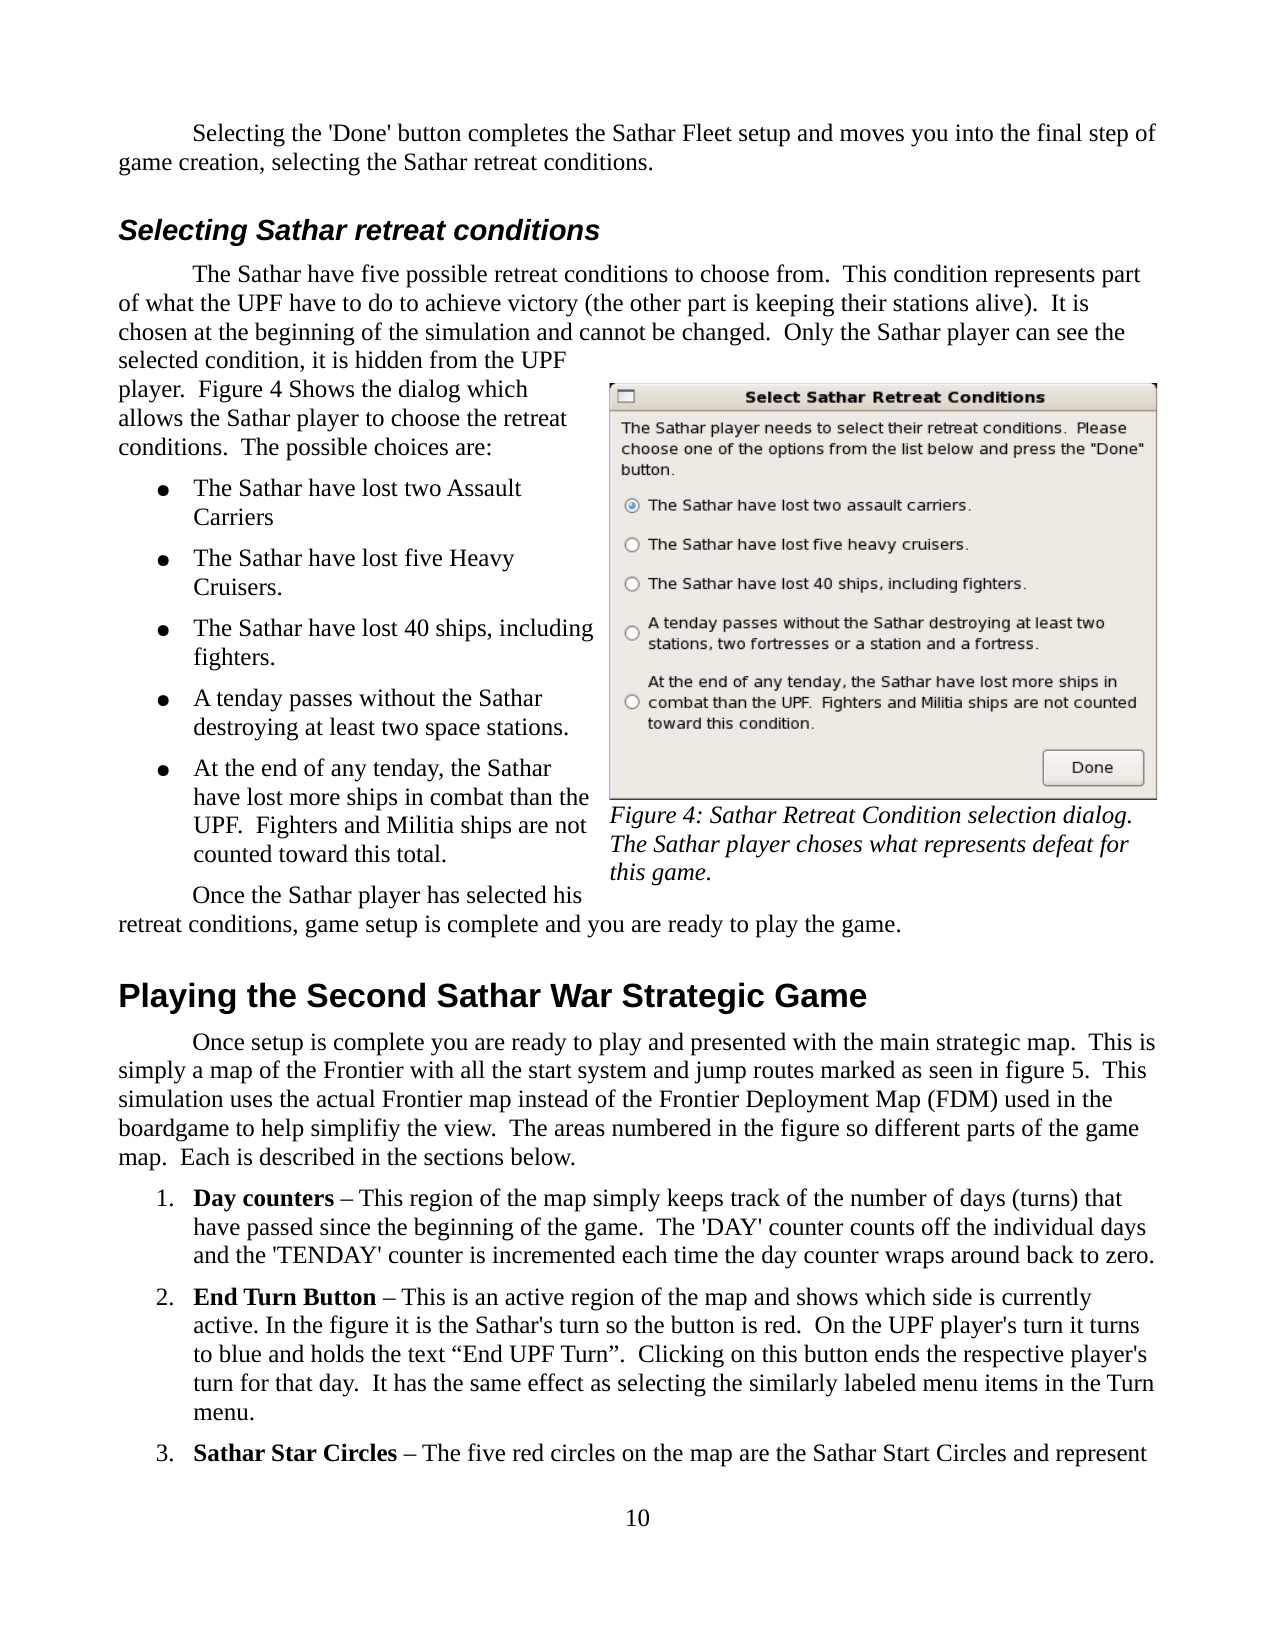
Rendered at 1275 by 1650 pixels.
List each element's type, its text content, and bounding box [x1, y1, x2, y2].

list The Sathar have lost 40 ships, including fighters. [156, 613, 609, 670]
list At the end of any tenday, the Sathar have lost more ships in combat than the UPF. Fighters and Militia ships are not counted toward this total. [156, 753, 609, 868]
text The Sathar have five possible retreat conditions to choose from. This condition represents part of what the UPF have to do to achieve victory (the other part is keeping their stations alive). It is chosen at the beginning of the simulation and cannot be changed. Only the Sathar player can see the selected condition, it is hidden from the UPF player. Figure 4 Shows the dialog which allows the Sathar player to choose the retreat conditions. The possible choices are: [118, 259, 1157, 460]
list [609, 370, 1157, 383]
list End Turn Button – This is an active region of the map and shows which side is currently active. In the figure it is the Sathar's turn so the button is red. On the UPF player's turn it turns to blue and holds the text “End UPF Turn”. Clicking on this button ends the respective player's turn for that day. It has the same effect as selecting the similarly labeled menu items in the Turn menu. [156, 1282, 1157, 1425]
text Once the Sathar player has selected his retreat conditions, game setup is complete and you are ready to play the game. [118, 880, 1157, 938]
list A tenday passes without the Sathar destroying at least two space stations. [156, 683, 609, 740]
text Once setup is complete you are ready to play and presented with the main strategic map. This is simply a map of the Frontier with all the start system and jump routes marked as seen in figure 5. This simulation uses the actual Frontier map instead of the Frontier Deployment Map (FDM) used in the boardgame to help simplifiy the view. The areas numbered in the figure so different parts of the game map. Each is described in the sections below. [118, 1027, 1157, 1170]
subtitle Playing the Second Sathar War Strategic Game [118, 975, 1157, 1014]
list The Sathar have lost two Assault Carriers [156, 473, 609, 530]
list Day counters – This region of the map simply keeps track of the number of days (turns) that have passed since the beginning of the game. The 'DAY' counter counts off the individual days and the 'TENDAY' counter is incremented each time the day counter wraps around back to zero. [156, 1183, 1157, 1269]
list The Sathar have lost five Heavy Cruisers. [156, 543, 609, 600]
text Selecting the 'Done' button completes the Sathar Fleet setup and moves you into the final step of game creation, selecting the Sathar retreat conditions. [118, 118, 1157, 176]
picture [609, 383, 1158, 800]
list Figure 4: Sathar Retreat Condition selection dialog. The Sathar player choses what represents defeat for this game. [609, 800, 1157, 886]
list Sathar Star Circles – The five red circles on the map are the Sathar Start Circles and represent [156, 1438, 1157, 1467]
subtitle Selecting Sathar retreat conditions [118, 213, 1157, 247]
